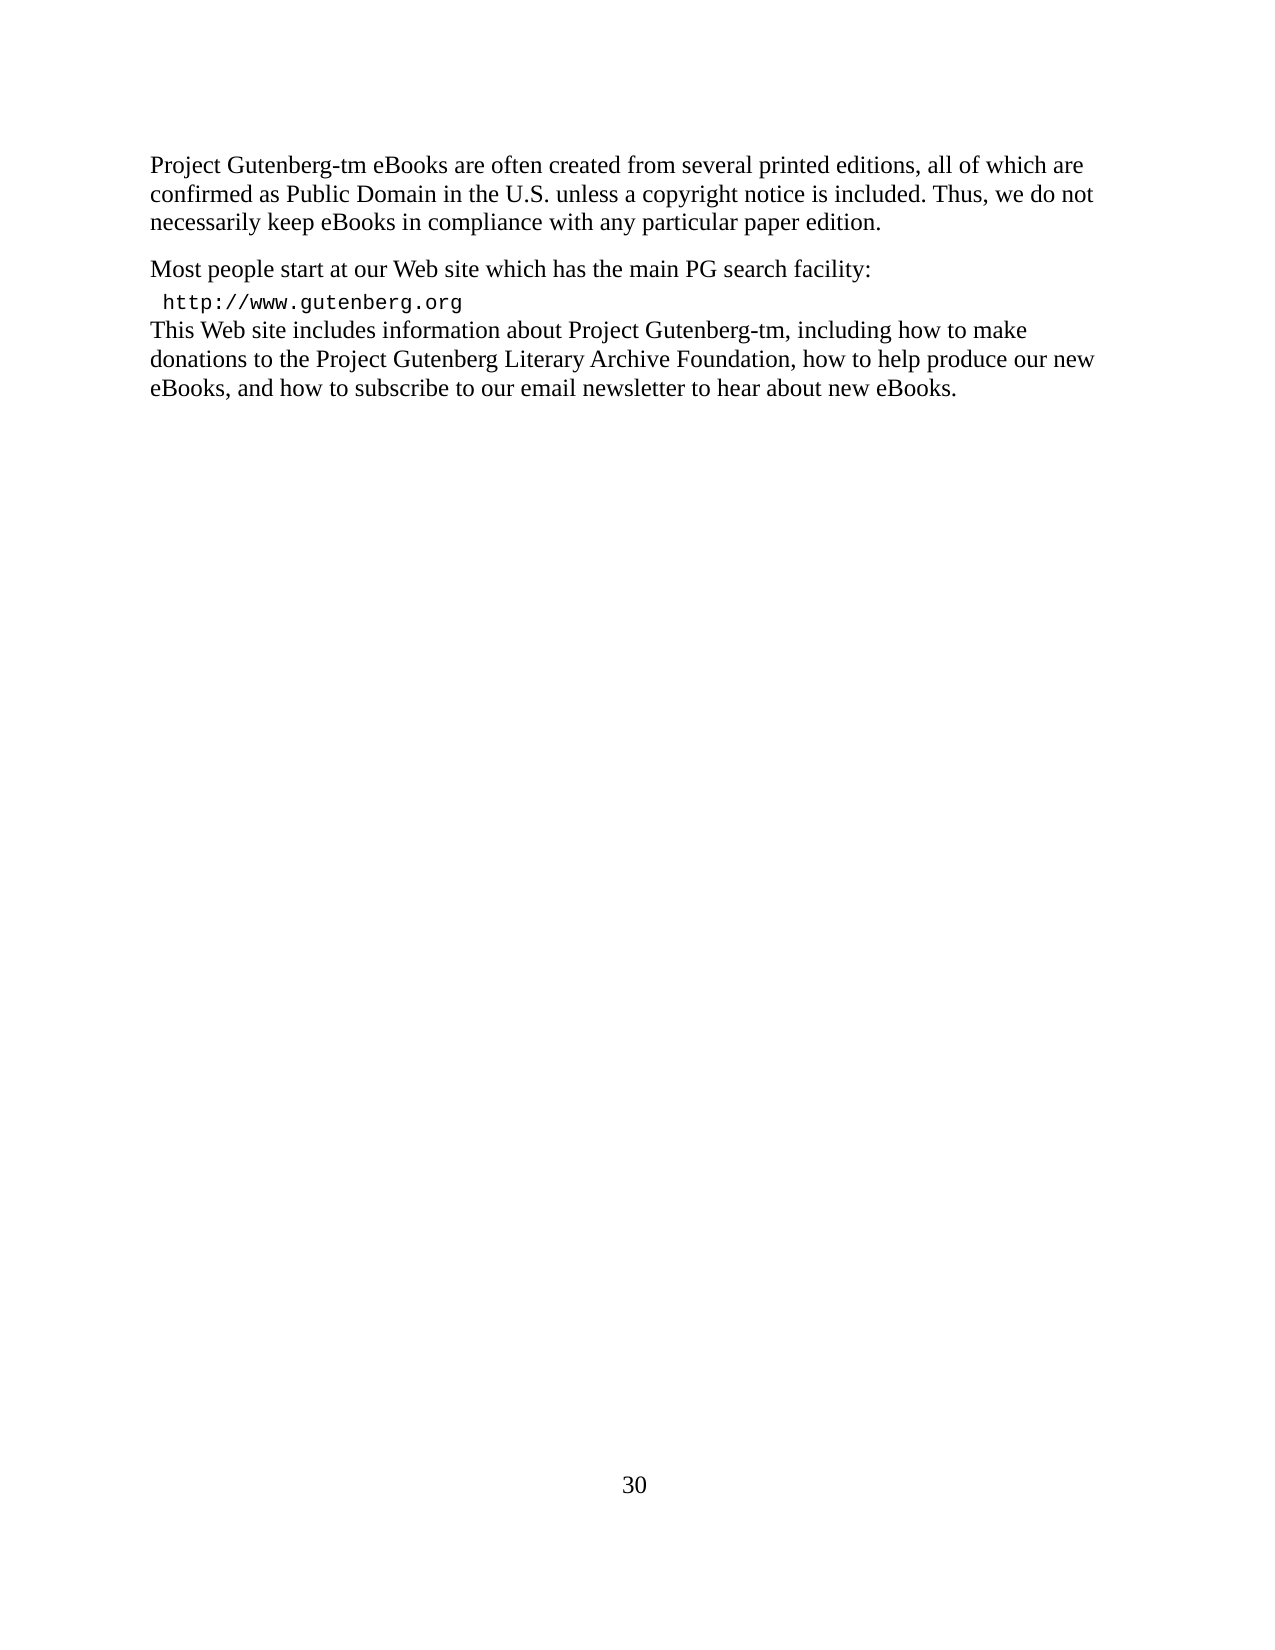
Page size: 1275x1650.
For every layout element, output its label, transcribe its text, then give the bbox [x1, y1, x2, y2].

text Most people start at our Web site which has the main PG search facility: [150, 254, 1125, 283]
text http://www.gutenberg.org [150, 292, 1125, 316]
text This Web site includes information about Project Gutenberg-tm, including how to make donations to the Project Gutenberg Literary Archive Foundation, how to help produce our new eBooks, and how to subscribe to our email newsletter to hear about new eBooks. [150, 316, 1125, 402]
text Project Gutenberg-tm eBooks are often created from several printed editions, all of which are confirmed as Public Domain in the U.S. unless a copyright notice is included. Thus, we do not necessarily keep eBooks in compliance with any particular paper edition. [150, 150, 1125, 236]
